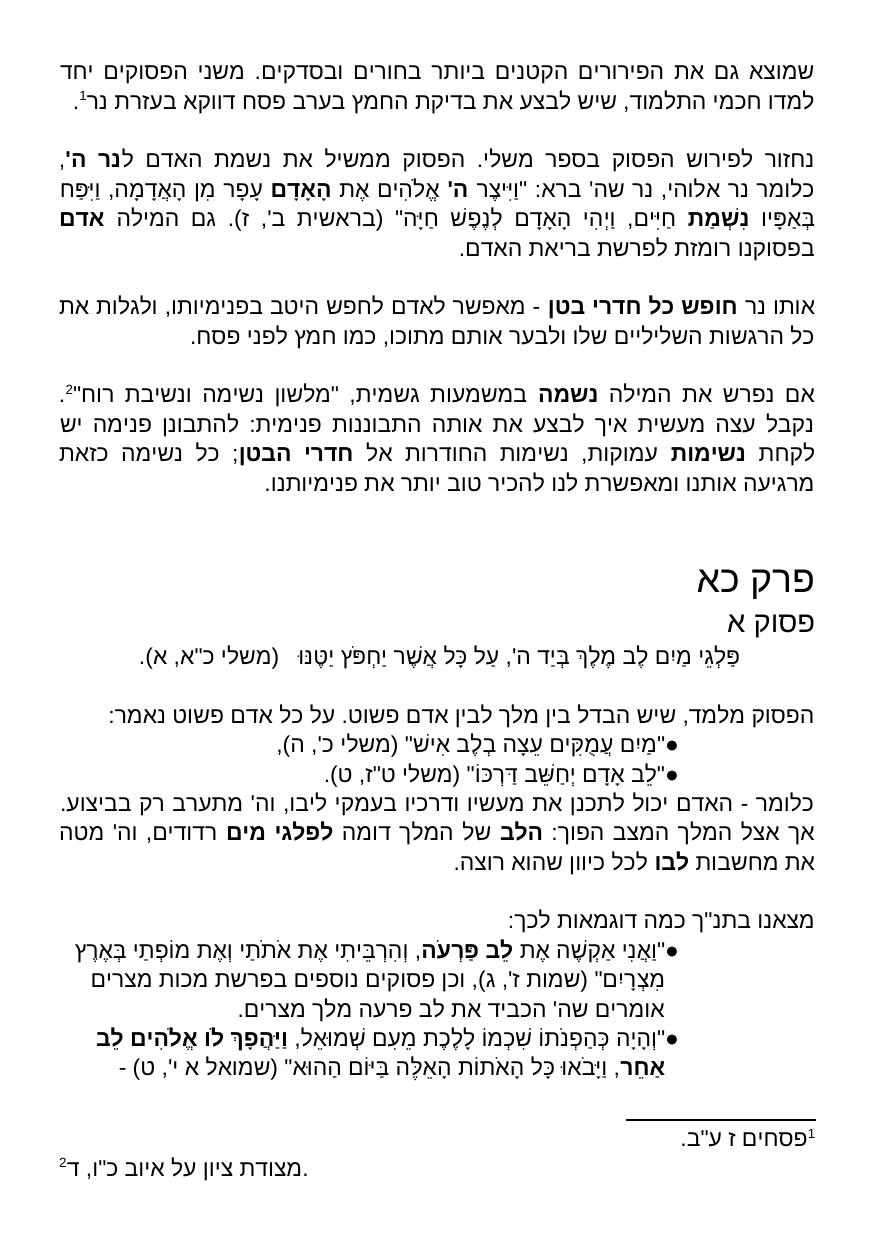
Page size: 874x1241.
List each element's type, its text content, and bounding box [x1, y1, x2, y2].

list "מַיִם עֲמֻקִּים עֵצָה בְלֶב אִישׁ" (משלי כ', ה), [59, 732, 702, 758]
text מצודת ציון על איוב כ"ו, ד. [59, 1156, 815, 1181]
text שמוצא גם את הפירורים הקטנים ביותר בחורים ובסדקים. משני הפסוקים יחד למדו חכמי התלמוד, שיש לבצע את בדיקת החמץ בערב פסח דווקא בעזרת נר. [59, 59, 815, 114]
list "וַאֲנִי אַקְשֶׁה אֶת לֵב פַּרְעֹה, וְהִרְבֵּיתִי אֶת אֹתֹתַי וְאֶת מוֹפְתַי בְּאֶרֶץ מִצְרָיִם" (שמות ז', ג), וכן פסוקים נוספים בפרשת מכות מצרים אומרים שה' הכביד את לב פרעה מלך מצרים. [59, 938, 702, 1022]
list "וְהָיָה כְּהַפְנֹתוֹ שִׁכְמוֹ לָלֶכֶת מֵעִם שְׁמוּאֵל, וַיַּהֲפָךְ לֹו אֱלֹהִים לֵב אַחֵר, וַיָּבֹאוּ כָּל הָאֹתוֹת הָאֵלֶּה בַּיּוֹם הַהוּא" (שמואל א י', ט) [59, 1026, 702, 1081]
text אם נפרש את המילה נשמה במשמעות גשמית, "מלשון נשימה ונשיבת רוח". נקבל עצה מעשית איך לבצע את אותה התבוננות פנימית: להתבונן פנימה יש לקחת נשימות עמוקות, נשימות החודרות אל חדרי הבטן; כל נשימה כזאת מרגיעה אותנו ומאפשרת לנו להכיר טוב יותר את פנימיותנו. [59, 382, 815, 496]
list "לֵב אָדָם יְחַשֵּׁב דַּרְכּוֹ" (משלי ט"ז, ט). [59, 761, 702, 787]
text אותו נר חופש כל חדרי בטן - מאפשר לאדם לחפש היטב בפנימיותו, ולגלות את כל הרגשות השליליים שלו ולבער אותם מתוכו, כמו חמץ לפני פסח. [59, 294, 815, 349]
text כלומר - האדם יכול לתכנן את מעשיו ודרכיו בעמקי ליבו, וה' מתערב רק בביצוע. אך אצל המלך המצב הפוך: הלב של המלך דומה לפלגי מים רדודים, וה' מטה את מחשבות לבו לכל כיוון שהוא רוצה. [59, 791, 815, 875]
text פסוק א [59, 606, 815, 639]
text פרק כא [59, 558, 815, 600]
text מצאנו בתנ"ך כמה דוגמאות לכך: [59, 908, 815, 934]
text פַּלְגֵי מַיִם לֶב מֶלֶךְ בְּיַד ה', עַל כָּל אֲשֶׁר יַחְפֹּץ יַטֶּנּוּ (משלי כ"א, א). [59, 644, 740, 669]
text פסחים ז ע"ב. [59, 1126, 815, 1152]
text הפסוק מלמד, שיש הבדל בין מלך לבין אדם פשוט. על כל אדם פשוט נאמר: [59, 703, 815, 728]
text נחזור לפירוש הפסוק בספר משלי. הפסוק ממשיל את נשמת האדם לנר ה', כלומר נר אלוהי, נר שה' ברא: "וַיִּיצֶר ה' אֱלֹהִים אֶת הָאָדָם עָפָר מִן הָאֲדָמָה, וַיִּפַּח בְּאַפָּיו נִשְׁמַת חַיִּים, וַיְהִי הָאָדָם לְנֶפֶשׁ חַיָּה" (בראשית ב', ז). גם המילה אדם בפסוקנו רומזת לפרשת בריאת האדם. [59, 147, 815, 261]
